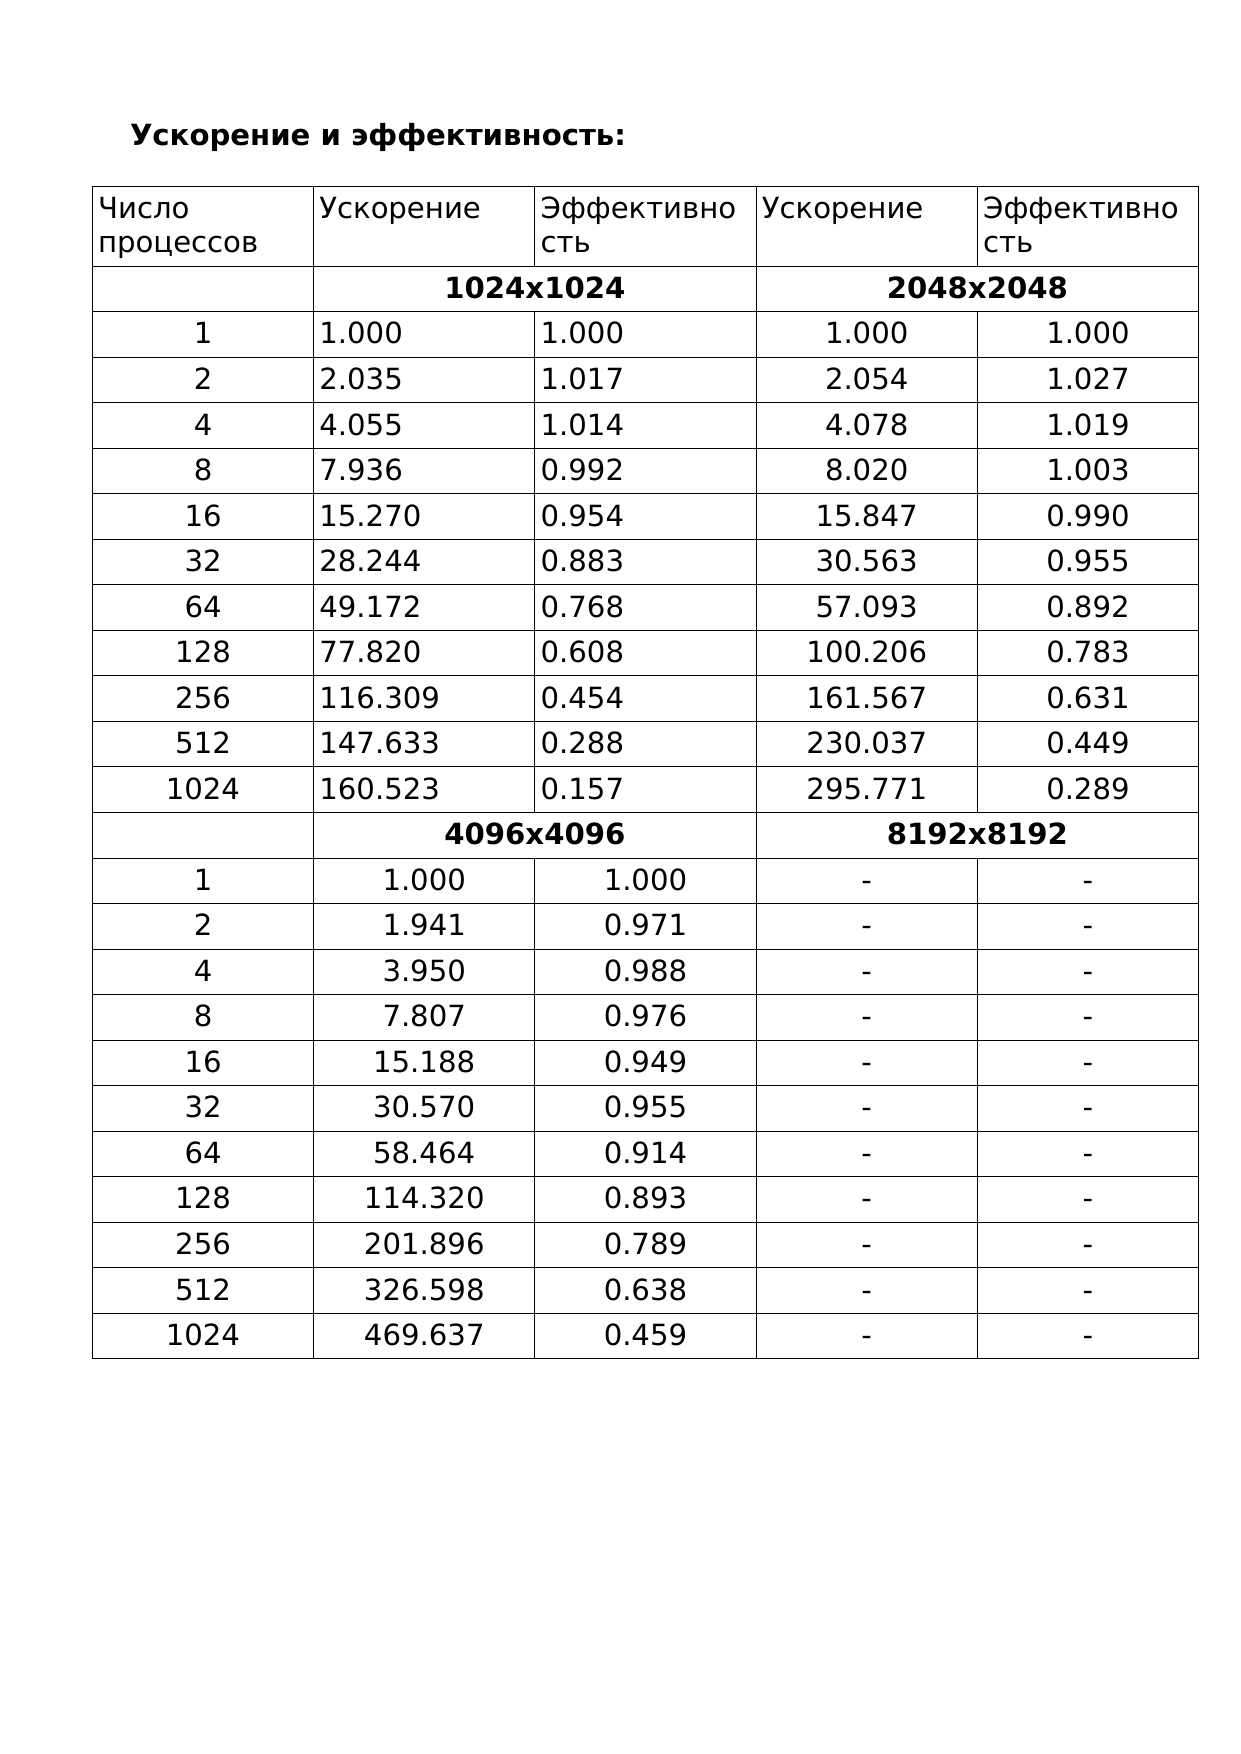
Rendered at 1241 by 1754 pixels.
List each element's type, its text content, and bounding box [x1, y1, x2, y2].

table_header Ускорение [314, 187, 534, 266]
table_cell 2.035 [314, 358, 534, 402]
table_cell 1.027 [978, 358, 1198, 402]
table_cell - [757, 904, 977, 948]
table_cell - [757, 859, 977, 903]
table_cell 100.206 [757, 631, 977, 675]
table_cell - [757, 1268, 977, 1313]
table_cell 0.631 [978, 676, 1198, 721]
table_cell - [978, 995, 1198, 1039]
table_cell - [978, 1314, 1198, 1358]
table_cell - [978, 859, 1198, 903]
table_cell 8 [93, 995, 313, 1039]
table_cell 1 [93, 859, 313, 903]
table_cell 32 [93, 540, 313, 584]
table_cell - [978, 1132, 1198, 1176]
table_cell - [757, 1041, 977, 1085]
table_cell 1 [93, 312, 313, 357]
table_cell 49.172 [314, 585, 534, 630]
table_cell 0.949 [535, 1041, 756, 1085]
table_cell 512 [93, 722, 313, 766]
table_header Число процессов [93, 187, 313, 266]
table_cell - [978, 1177, 1198, 1222]
table_cell 0.454 [535, 676, 756, 721]
table_cell - [978, 1268, 1198, 1313]
table_cell 4 [93, 403, 313, 448]
table_cell 30.570 [314, 1086, 534, 1131]
table_cell 0.789 [535, 1223, 756, 1267]
table_cell 160.523 [314, 767, 534, 812]
table_cell 0.157 [535, 767, 756, 812]
table_cell 161.567 [757, 676, 977, 721]
table_cell - [757, 995, 977, 1039]
table_cell 0.988 [535, 950, 756, 994]
table_cell 0.608 [535, 631, 756, 675]
table_cell 0.288 [535, 722, 756, 766]
table_cell 1.000 [314, 312, 534, 357]
table_cell 0.883 [535, 540, 756, 584]
table_cell 128 [93, 1177, 313, 1222]
table_cell 1.014 [535, 403, 756, 448]
table_cell 1024x1024 [314, 267, 756, 311]
table_header Эффективность [535, 187, 756, 266]
table_cell 1.000 [314, 859, 534, 903]
table_header Эффективность [978, 187, 1198, 266]
table_cell 1.000 [535, 859, 756, 903]
table_cell 32 [93, 1086, 313, 1131]
table_cell 0.914 [535, 1132, 756, 1176]
table_cell 8.020 [757, 449, 977, 493]
table_cell 116.309 [314, 676, 534, 721]
table_cell - [978, 1223, 1198, 1267]
table_cell 64 [93, 1132, 313, 1176]
table_cell - [757, 1086, 977, 1131]
table_cell 4.078 [757, 403, 977, 448]
table_cell 326.598 [314, 1268, 534, 1313]
table_cell 7.936 [314, 449, 534, 493]
table_cell 7.807 [314, 995, 534, 1039]
table_cell 15.188 [314, 1041, 534, 1085]
table_cell 2048x2048 [757, 267, 1198, 311]
table_cell 295.771 [757, 767, 977, 812]
table_cell 0.954 [535, 494, 756, 539]
table_cell 201.896 [314, 1223, 534, 1267]
table_cell 256 [93, 1223, 313, 1267]
table_cell - [978, 1041, 1198, 1085]
table_cell - [978, 1086, 1198, 1131]
table_cell 1.000 [978, 312, 1198, 357]
table_cell 0.971 [535, 904, 756, 948]
table_cell 128 [93, 631, 313, 675]
table_cell 256 [93, 676, 313, 721]
table_cell 1.019 [978, 403, 1198, 448]
table_cell 1.000 [535, 312, 756, 357]
table_cell 77.820 [314, 631, 534, 675]
table_cell 4.055 [314, 403, 534, 448]
table_cell 0.768 [535, 585, 756, 630]
table_cell 230.037 [757, 722, 977, 766]
table_header 4096x4096 [314, 813, 756, 857]
table_cell 0.289 [978, 767, 1198, 812]
table_cell 2 [93, 904, 313, 948]
table_cell 0.990 [978, 494, 1198, 539]
table_cell 64 [93, 585, 313, 630]
table_cell 2.054 [757, 358, 977, 402]
table_cell 1024 [93, 1314, 313, 1358]
table_cell - [978, 904, 1198, 948]
table_cell - [757, 950, 977, 994]
table_cell 16 [93, 1041, 313, 1085]
table_cell 57.093 [757, 585, 977, 630]
table_cell 30.563 [757, 540, 977, 584]
table_header Ускорение [757, 187, 977, 266]
table_cell 16 [93, 494, 313, 539]
table_cell 469.637 [314, 1314, 534, 1358]
table_cell 0.992 [535, 449, 756, 493]
table_header 8192x8192 [757, 813, 1198, 857]
table_cell [93, 267, 313, 311]
table_cell 58.464 [314, 1132, 534, 1176]
table_cell 1.003 [978, 449, 1198, 493]
table_header [93, 813, 313, 857]
table_cell - [757, 1314, 977, 1358]
table_cell 0.459 [535, 1314, 756, 1358]
table_cell 1.000 [757, 312, 977, 357]
table_cell 0.893 [535, 1177, 756, 1222]
table_cell - [757, 1132, 977, 1176]
table_cell 0.449 [978, 722, 1198, 766]
table_cell 8 [93, 449, 313, 493]
table_cell 0.955 [535, 1086, 756, 1131]
table_cell 2 [93, 358, 313, 402]
table_cell 4 [93, 950, 313, 994]
table_cell 0.892 [978, 585, 1198, 630]
text Ускорение и эффективность: [92, 118, 1198, 152]
table_cell 147.633 [314, 722, 534, 766]
table_cell 114.320 [314, 1177, 534, 1222]
table_cell 0.783 [978, 631, 1198, 675]
table_cell - [978, 950, 1198, 994]
table_cell 0.955 [978, 540, 1198, 584]
table_cell 1024 [93, 767, 313, 812]
table_cell 512 [93, 1268, 313, 1313]
table_cell 15.270 [314, 494, 534, 539]
table_cell - [757, 1177, 977, 1222]
table_cell 1.017 [535, 358, 756, 402]
table_cell 0.638 [535, 1268, 756, 1313]
table_cell 0.976 [535, 995, 756, 1039]
table_cell - [757, 1223, 977, 1267]
table_cell 28.244 [314, 540, 534, 584]
table_cell 15.847 [757, 494, 977, 539]
table_cell 3.950 [314, 950, 534, 994]
table_cell 1.941 [314, 904, 534, 948]
